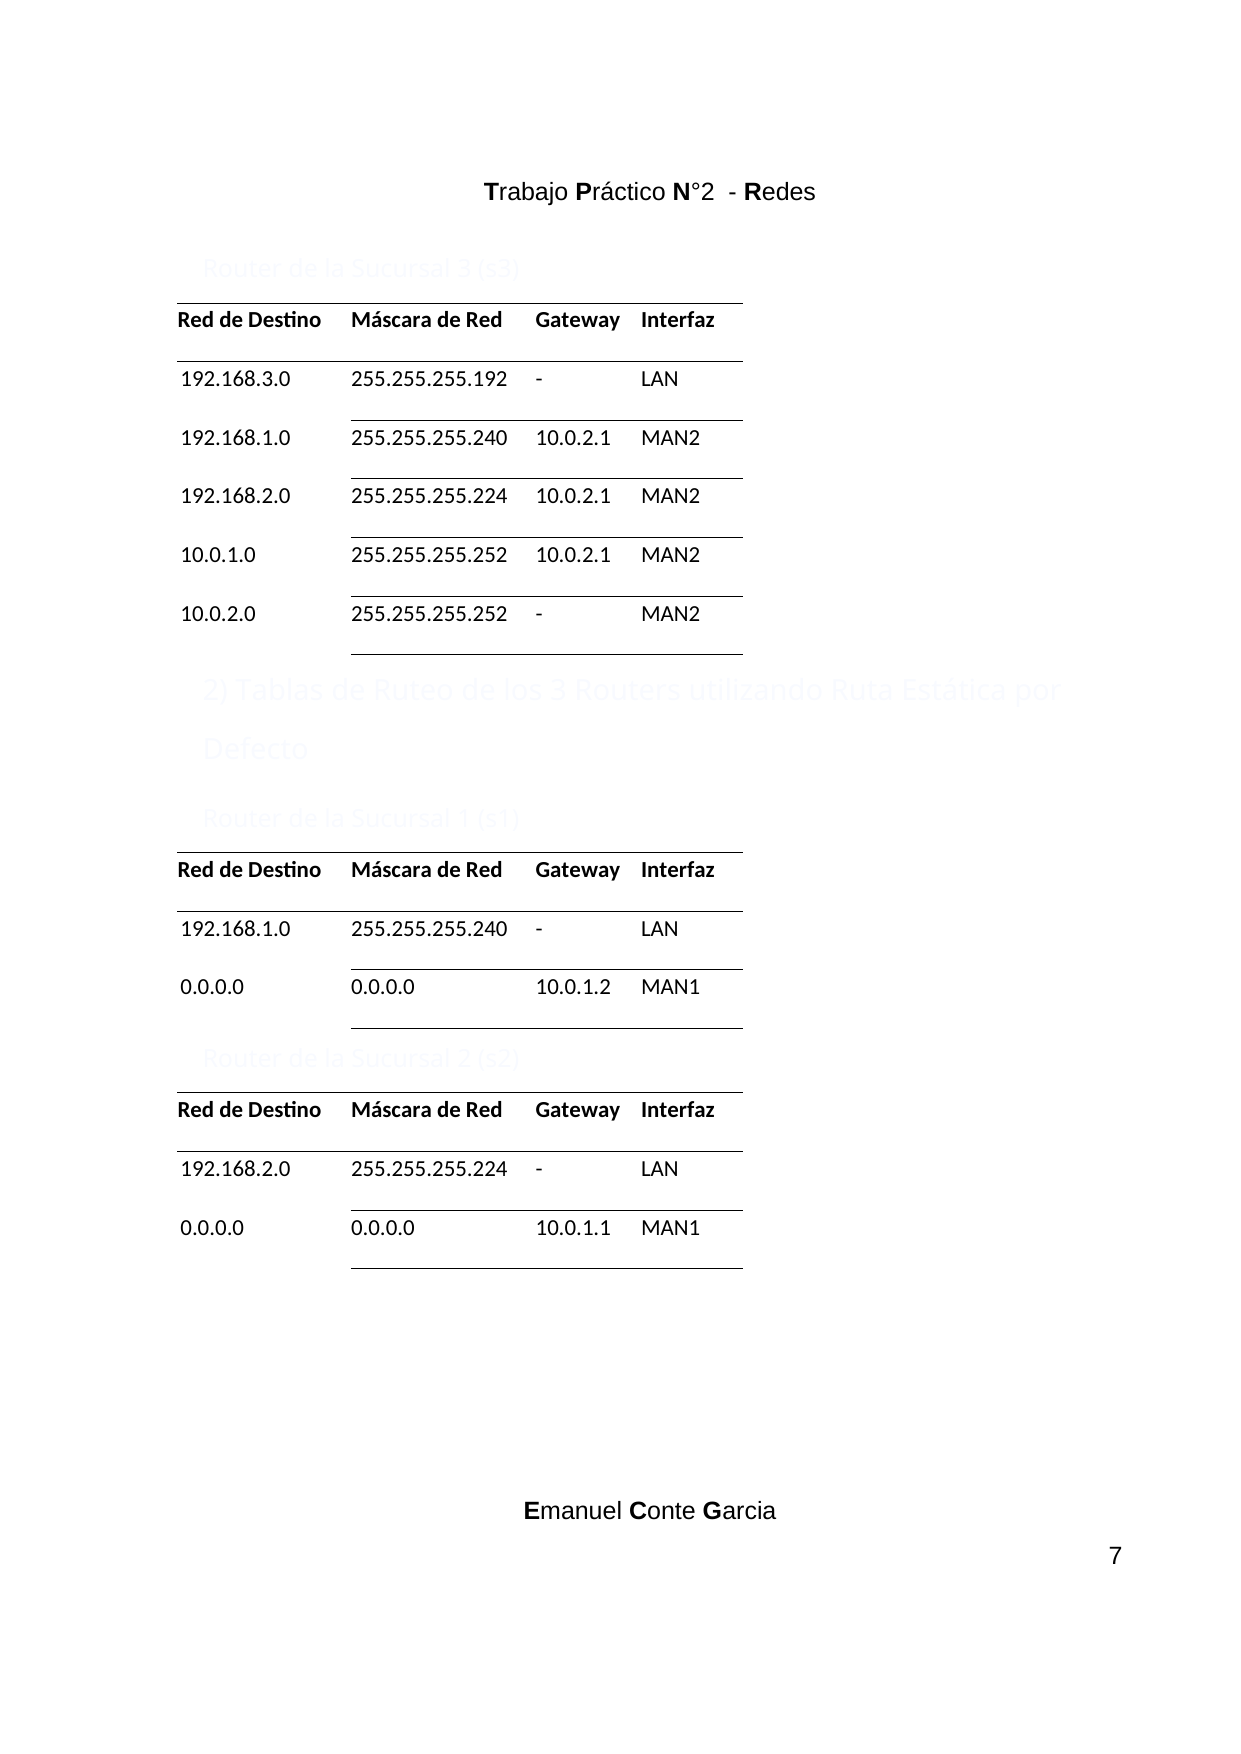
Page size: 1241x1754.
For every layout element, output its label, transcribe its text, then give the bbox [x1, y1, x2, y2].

table_cell 10.0.1.2 [535, 970, 641, 1028]
table_header Gateway [535, 853, 641, 911]
subtitle Router de la Sucursal 3 (s3) [202, 251, 1122, 285]
table_header Máscara de Red [351, 304, 535, 361]
table_header Red de Destino [177, 304, 351, 361]
table_header Máscara de Red [351, 1093, 535, 1151]
subtitle 2) Tablas de Ruteo de los 3 Routers utilizando Ruta Estática por Defecto [202, 669, 1122, 768]
table_cell 192.168.2.0 [177, 478, 351, 537]
table_cell 255.255.255.240 [351, 421, 535, 478]
table_cell MAN1 [641, 970, 743, 1028]
table_cell 10.0.2.0 [177, 596, 351, 654]
table_cell MAN2 [641, 597, 743, 654]
table_cell 255.255.255.252 [351, 597, 535, 654]
table_cell 10.0.1.0 [177, 537, 351, 596]
table_header Interfaz [641, 853, 743, 911]
table_header Máscara de Red [351, 853, 535, 911]
table_header Interfaz [641, 1093, 743, 1151]
table_header Gateway [535, 304, 641, 361]
table_cell 255.255.255.240 [351, 912, 535, 969]
table_cell 192.168.2.0 [177, 1152, 351, 1209]
table_cell - [535, 362, 641, 420]
subtitle Router de la Sucursal 2 (s2) [202, 1041, 1122, 1075]
table_cell 255.255.255.192 [351, 362, 535, 420]
table_cell - [535, 1152, 641, 1209]
table_cell 255.255.255.252 [351, 538, 535, 596]
table_cell 10.0.2.1 [535, 479, 641, 537]
table_header Red de Destino [177, 1093, 351, 1151]
table_cell 0.0.0.0 [177, 1210, 351, 1268]
table_cell 0.0.0.0 [351, 1211, 535, 1268]
table_header Gateway [535, 1093, 641, 1151]
table_cell LAN [641, 1152, 743, 1209]
table_cell 0.0.0.0 [177, 969, 351, 1028]
table_cell - [535, 912, 641, 969]
table_header Interfaz [641, 304, 743, 361]
table_cell 192.168.1.0 [177, 912, 351, 969]
table_cell 10.0.2.1 [535, 538, 641, 596]
table_cell MAN1 [641, 1211, 743, 1268]
table_cell MAN2 [641, 479, 743, 537]
table_cell 192.168.3.0 [177, 362, 351, 420]
table_cell - [535, 597, 641, 654]
table_cell 192.168.1.0 [177, 420, 351, 478]
table_cell 0.0.0.0 [351, 970, 535, 1028]
table_cell 255.255.255.224 [351, 479, 535, 537]
subtitle Router de la Sucursal 1 (s1) [202, 800, 1122, 834]
table_cell MAN2 [641, 538, 743, 596]
table_cell MAN2 [641, 421, 743, 478]
table_cell LAN [641, 362, 743, 420]
table_cell LAN [641, 912, 743, 969]
table_cell 10.0.1.1 [535, 1211, 641, 1268]
table_cell 10.0.2.1 [535, 421, 641, 478]
table_cell 255.255.255.224 [351, 1152, 535, 1209]
table_header Red de Destino [177, 853, 351, 911]
